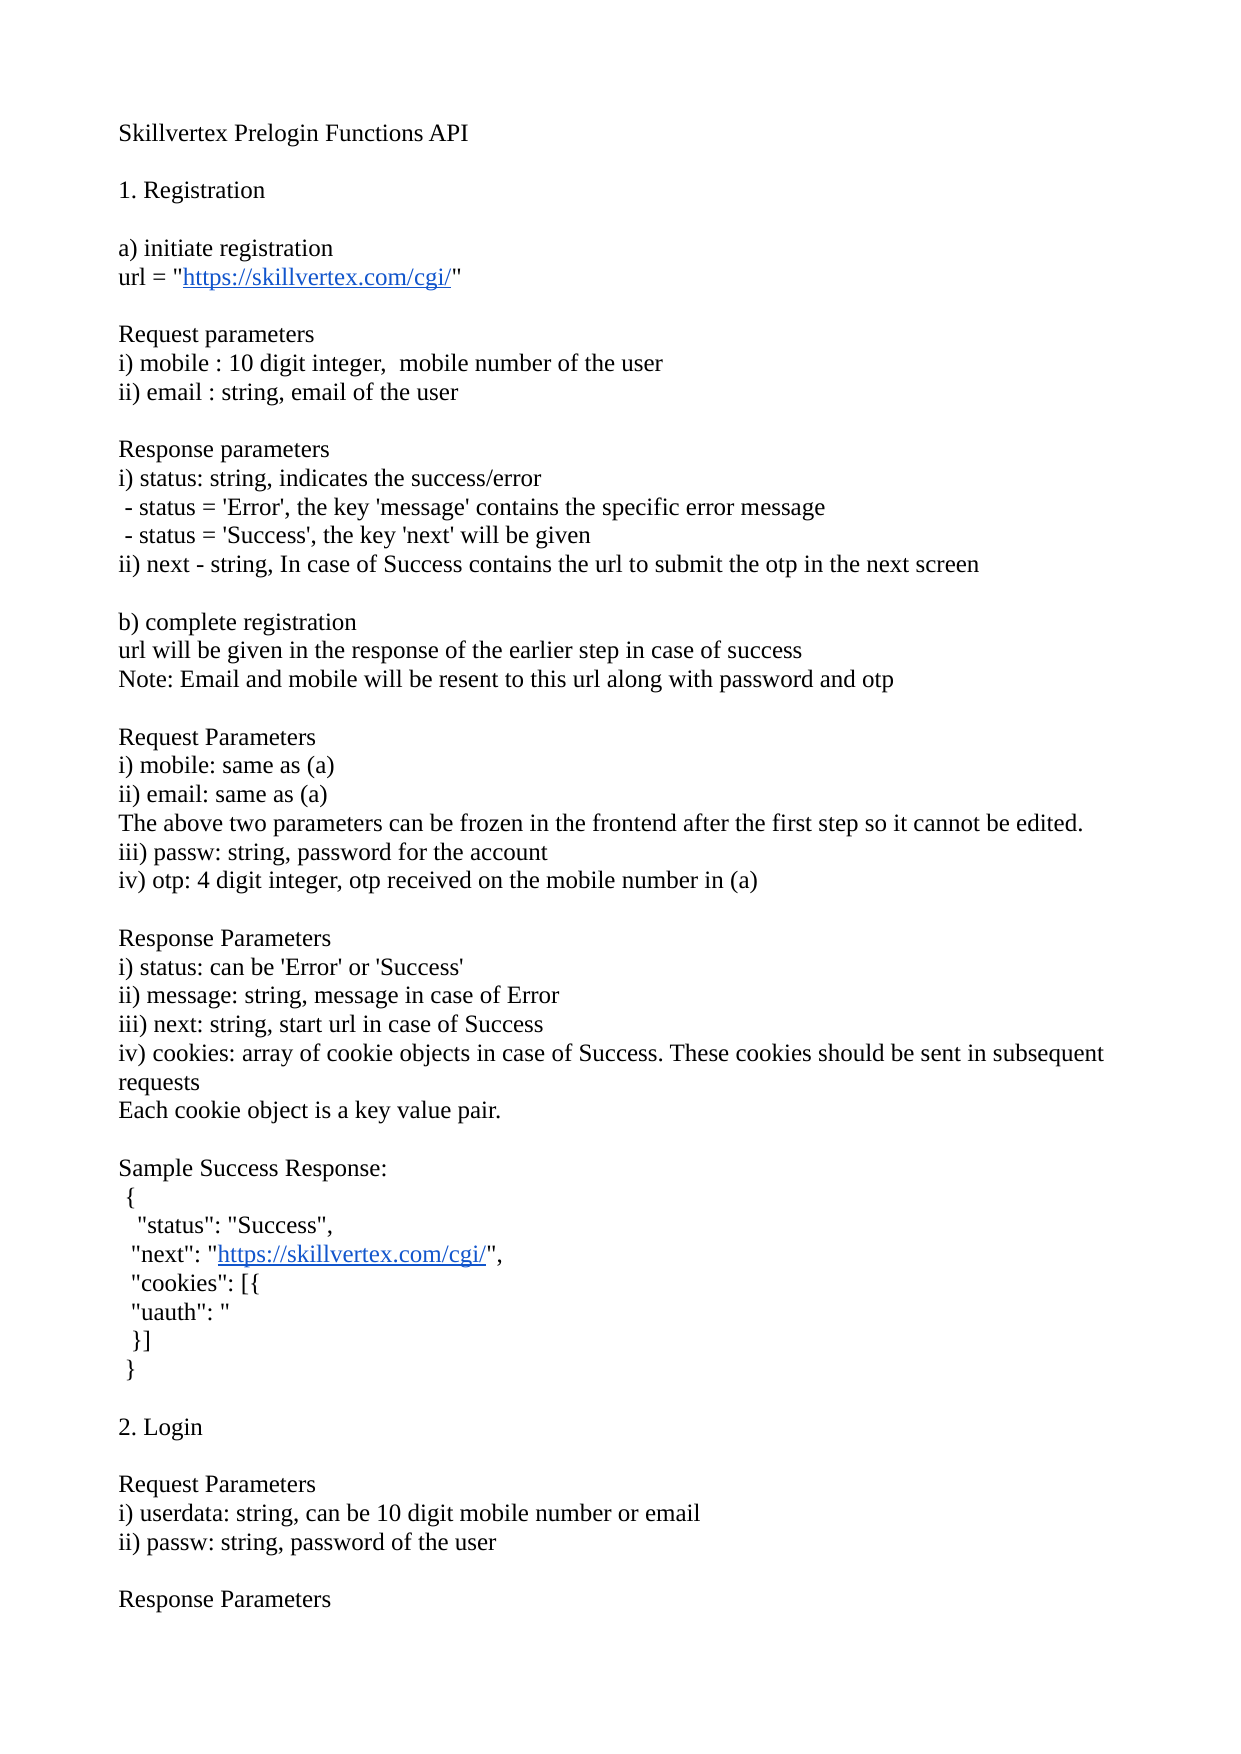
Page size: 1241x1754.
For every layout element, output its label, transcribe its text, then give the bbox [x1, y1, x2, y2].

text The above two parameters can be frozen in the frontend after the first step so it cannot be edited. [118, 808, 1122, 837]
text iii) passw: string, password for the account [118, 837, 1122, 866]
text ii) email : string, email of the user [118, 377, 1122, 406]
text Each cookie object is a key value pair. [118, 1096, 1122, 1124]
text url = "https://skillvertex.com/cgi/" [118, 262, 1122, 291]
text Skillvertex Prelogin Functions API [118, 118, 1122, 147]
text a) initiate registration [118, 233, 1122, 262]
text Note: Email and mobile will be resent to this url along with password and otp [118, 664, 1122, 693]
text Response parameters [118, 434, 1122, 463]
text i) status: can be 'Error' or 'Success' [118, 952, 1122, 981]
text - status = 'Success', the key 'next' will be given [118, 521, 1122, 549]
text url will be given in the response of the earlier step in case of success [118, 636, 1122, 664]
text "status": "Success", [118, 1211, 1122, 1239]
text Request Parameters [118, 722, 1122, 751]
text ii) next - string, In case of Success contains the url to submit the otp in the next screen [118, 549, 1122, 578]
text 2. Login [118, 1412, 1122, 1441]
text i) status: string, indicates the success/error [118, 463, 1122, 492]
text iv) otp: 4 digit integer, otp received on the mobile number in (a) [118, 866, 1122, 894]
text iii) next: string, start url in case of Success [118, 1009, 1122, 1038]
text Request Parameters [118, 1469, 1122, 1498]
text i) mobile : 10 digit integer, mobile number of the user [118, 348, 1122, 377]
text Response Parameters [118, 923, 1122, 952]
text i) mobile: same as (a) [118, 751, 1122, 779]
text b) complete registration [118, 607, 1122, 636]
text ii) message: string, message in case of Error [118, 981, 1122, 1009]
text Request parameters [118, 319, 1122, 348]
text 1. Registration [118, 176, 1122, 204]
text Sample Success Response: [118, 1153, 1122, 1182]
text iv) cookies: array of cookie objects in case of Success. These cookies should be sent in subsequent requests [118, 1038, 1122, 1096]
text "next": "https://skillvertex.com/cgi/", "cookies": [{ "uauth": " }] } [118, 1239, 1122, 1383]
text i) userdata: string, can be 10 digit mobile number or email [118, 1498, 1122, 1527]
text Response Parameters [118, 1584, 1122, 1613]
text ii) email: same as (a) [118, 779, 1122, 808]
text - status = 'Error', the key 'message' contains the specific error message [118, 492, 1122, 521]
text ii) passw: string, password of the user [118, 1527, 1122, 1556]
text { [118, 1182, 1122, 1211]
